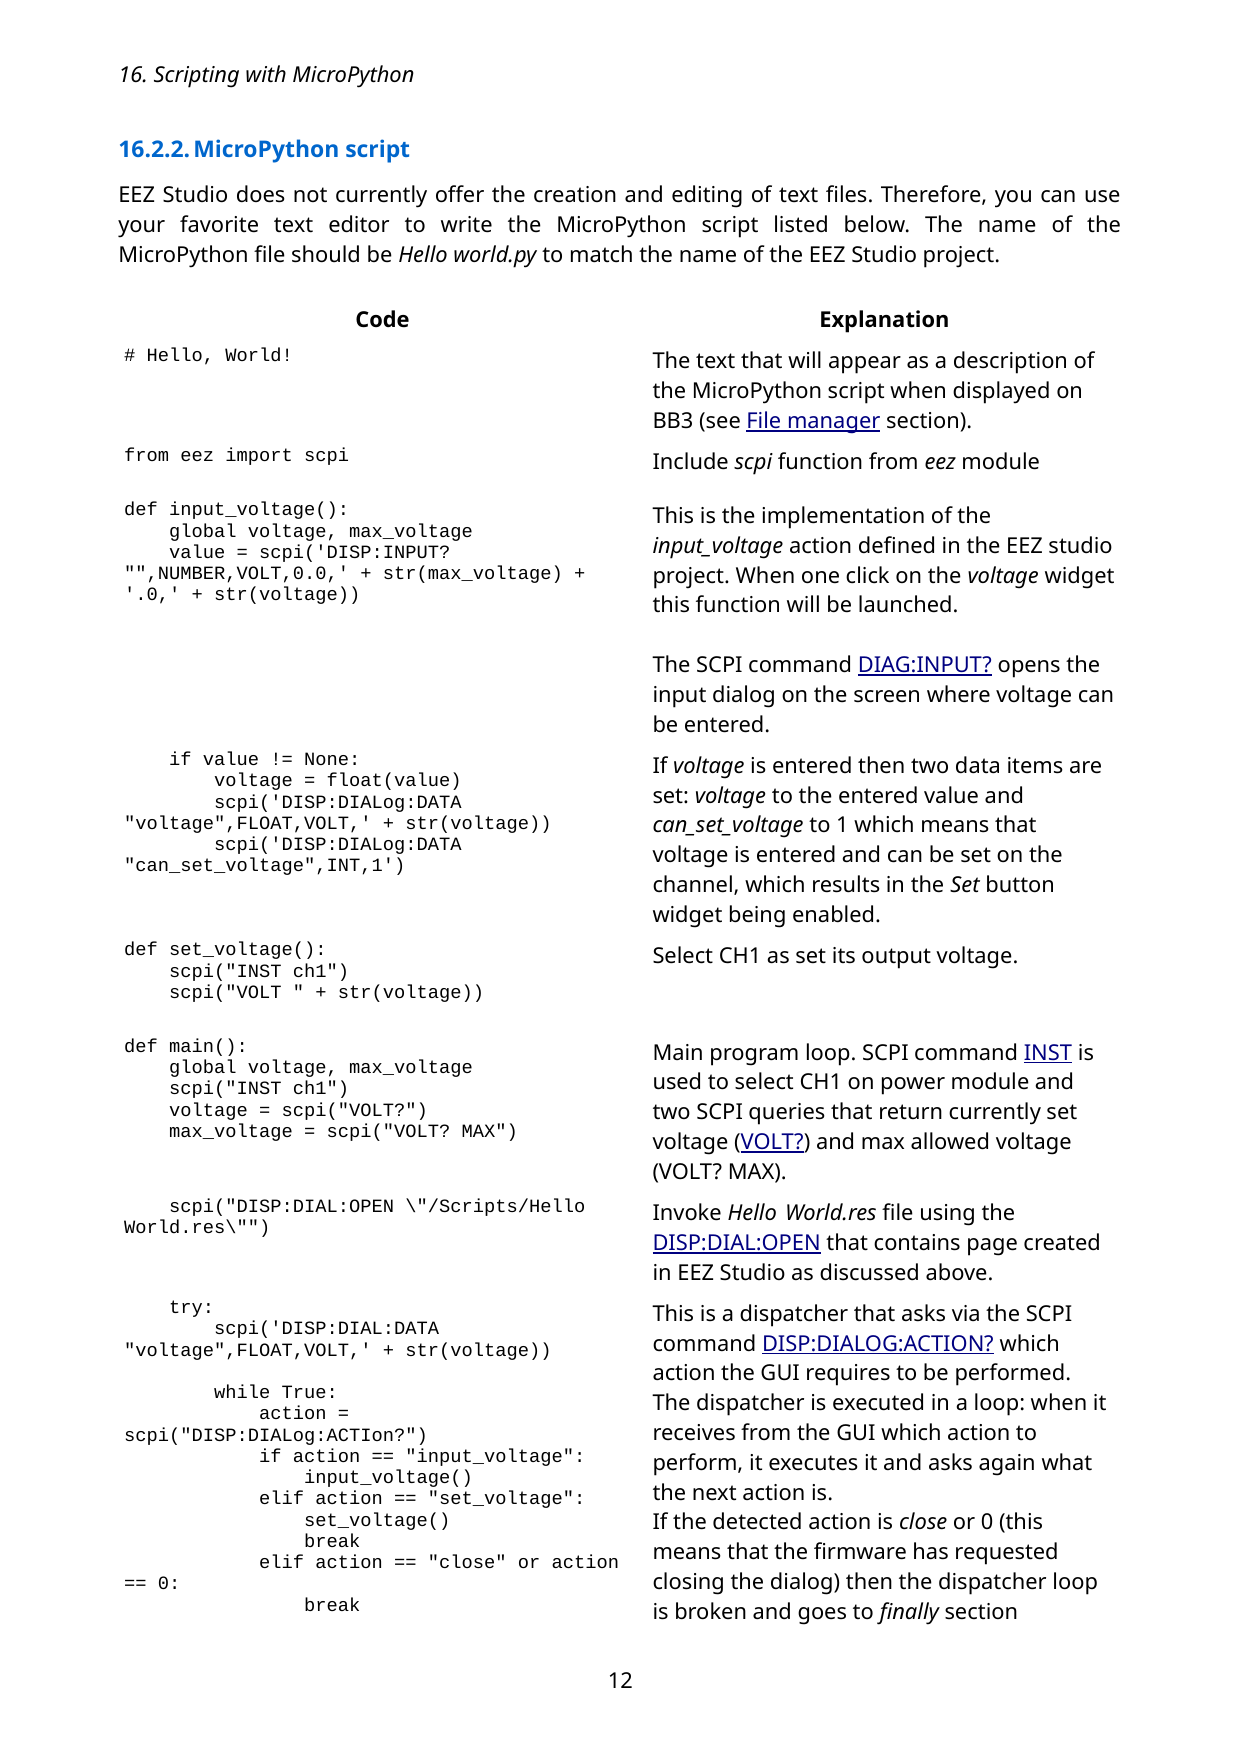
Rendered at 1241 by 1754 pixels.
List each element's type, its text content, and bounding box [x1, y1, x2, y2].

table_cell This is the implementation of the input_voltage action defined in the EEZ studio project. When one click on the voltage widget this function will be launched. The SCPI command DIAG:INPUT? opens the input dialog on the screen where voltage can be entered. [646, 494, 1122, 744]
table_cell If voltage is entered then two data items are set: voltage to the entered value and can_set_voltage to 1 which means that voltage is entered and can be set on the channel, which results in the Set button widget being enabled. [646, 744, 1122, 934]
table_cell def main(): global voltage, max_voltage scpi("INST ch1") voltage = scpi("VOLT?") max_voltage = scpi("VOLT? MAX") [118, 1031, 646, 1191]
table_cell def input_voltage(): global voltage, max_voltage value = scpi('DISP:INPUT? "",NUMBER,VOLT,0.0,' + str(max_voltage) + '.0,' + str(voltage)) [118, 494, 646, 744]
subtitle MicroPython script [118, 133, 1122, 164]
table_header Explanation [646, 298, 1122, 339]
table_cell Invoke Hello World.res file using the DISP:DIAL:OPEN that contains page created in EEZ Studio as discussed above. [646, 1191, 1122, 1292]
table_cell Select CH1 as set its output voltage. [646, 934, 1122, 1031]
text EEZ Studio does not currently offer the creation and editing of text files. Therefore, you can use your favorite text editor to write the MicroPython script listed below. The name of the MicroPython file should be Hello world.py to match the name of the EEZ Studio project. [118, 179, 1122, 268]
table_cell if value != None: voltage = float(value) scpi('DISP:DIALog:DATA "voltage",FLOAT,VOLT,' + str(voltage)) scpi('DISP:DIALog:DATA "can_set_voltage",INT,1') [118, 744, 646, 934]
table_cell This is a dispatcher that asks via the SCPI command DISP:DIALOG:ACTION? which action the GUI requires to be performed. The dispatcher is executed in a loop: when it receives from the GUI which action to perform, it executes it and asks again what the next action is. If the detected action is close or 0 (this means that the firmware has requested closing the dialog) then the dispatcher loop is broken and goes to finally section [646, 1292, 1122, 1631]
table_cell from eez import scpi [118, 440, 646, 494]
table_cell The text that will appear as a description of the MicroPython script when displayed on BB3 (see File manager section). [646, 340, 1122, 440]
table_cell scpi("DISP:DIAL:OPEN \"/Scripts/Hello World.res\"") [118, 1191, 646, 1292]
table_header Code [118, 298, 646, 339]
table_cell Include scpi function from eez module [646, 440, 1122, 494]
table_cell # Hello, World! [118, 340, 646, 440]
table_cell Main program loop. SCPI command INST is used to select CH1 on power module and two SCPI queries that return currently set voltage (VOLT?) and max allowed voltage (VOLT? MAX). [646, 1031, 1122, 1191]
table_cell try: scpi('DISP:DIAL:DATA "voltage",FLOAT,VOLT,' + str(voltage)) while True: action = scpi("DISP:DIALog:ACTIon?") if action == "input_voltage": input_voltage() elif action == "set_voltage": set_voltage() break elif action == "close" or action == 0: break [118, 1292, 646, 1631]
table_cell def set_voltage(): scpi("INST ch1") scpi("VOLT " + str(voltage)) [118, 934, 646, 1031]
